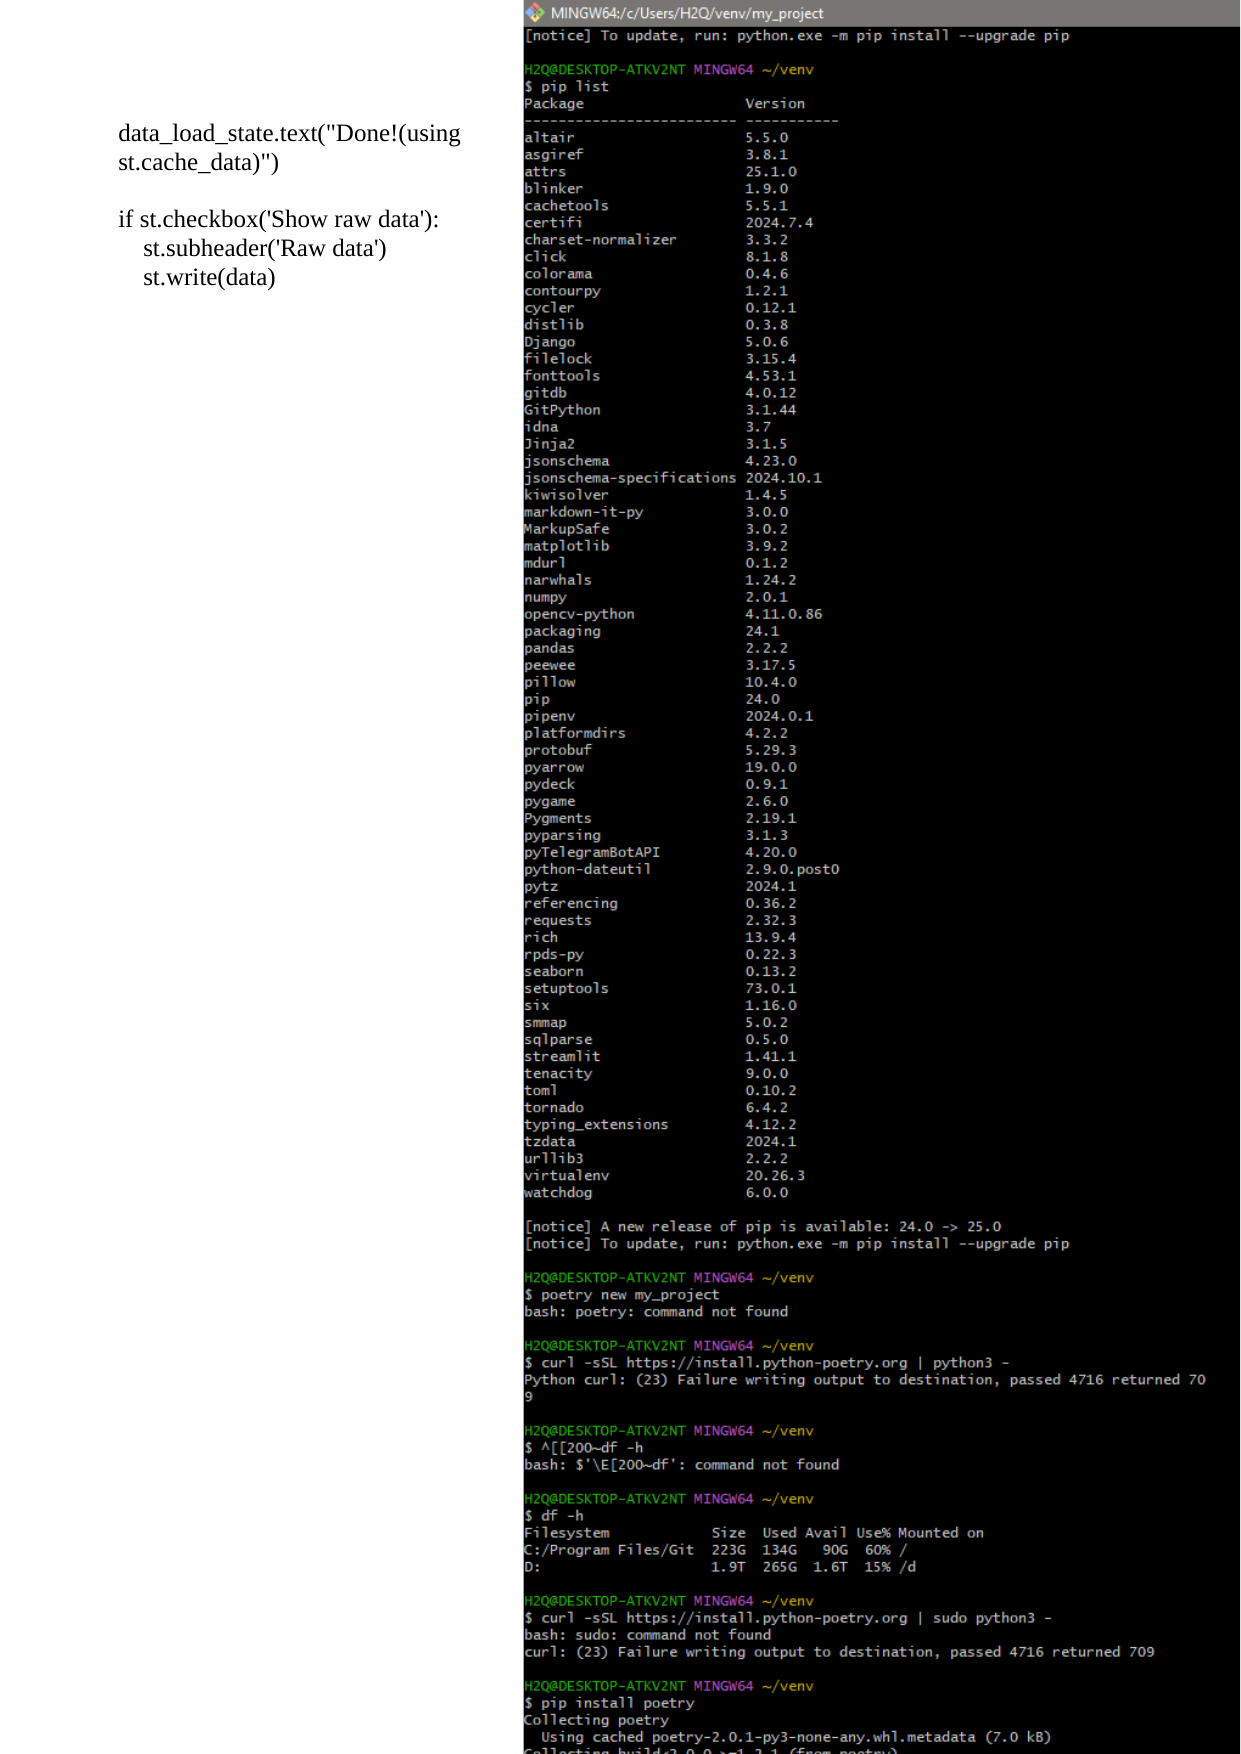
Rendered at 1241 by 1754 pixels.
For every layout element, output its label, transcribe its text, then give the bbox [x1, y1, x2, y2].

text st.write(data) [118, 262, 523, 291]
text if st.checkbox('Show raw data'): [118, 204, 523, 233]
picture [523, 0, 1241, 1754]
text data_load_state.text("Done!(using st.cache_data)") [118, 118, 523, 176]
text st.subheader('Raw data') [118, 233, 523, 262]
